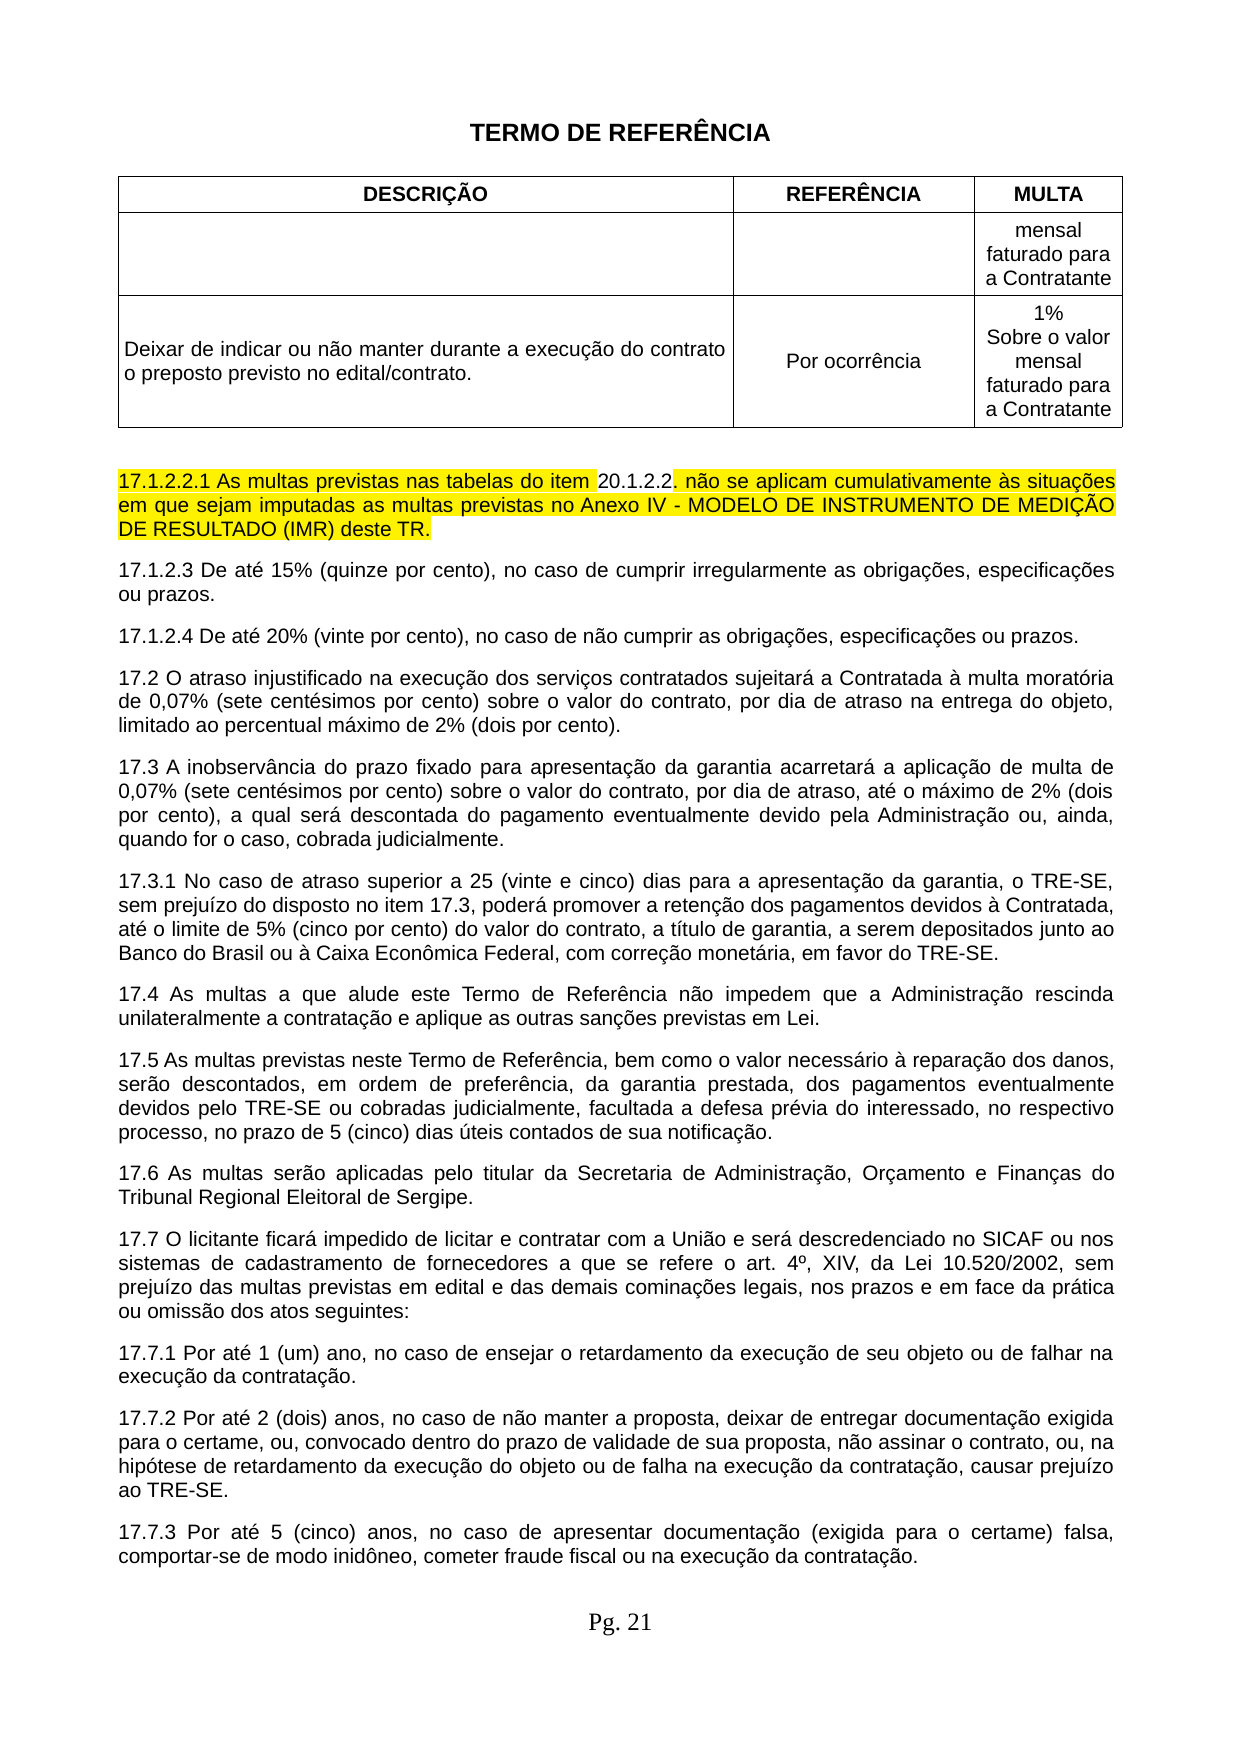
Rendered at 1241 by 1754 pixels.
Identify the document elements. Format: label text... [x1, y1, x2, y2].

table_cell 1% Sobre o valor mensal faturado para a Contratante [975, 296, 1122, 427]
table_header MULTA [975, 177, 1122, 212]
table_cell [734, 213, 974, 295]
text 17.2 O atraso injustificado na execução dos serviços contratados sujeitará a Contratada à multa moratória de 0,07% (sete centésimos por cento) sobre o valor do contrato, por dia de atraso na entrega do objeto, limitado ao percentual máximo de 2% (dois por cento). [118, 665, 1116, 737]
text 17.1.2.3 De até 15% (quinze por cento), no caso de cumprir irregularmente as obrigações, especificações ou prazos. [118, 558, 1116, 606]
text 17.7.2 Por até 2 (dois) anos, no caso de não manter a proposta, deixar de entregar documentação exigida para o certame, ou, convocado dentro do prazo de validade de sua proposta, não assinar o contrato, ou, na hipótese de retardamento da execução do objeto ou de falha na execução da contratação, causar prejuízo ao TRE-SE. [118, 1406, 1116, 1502]
text 17.7 O licitante ficará impedido de licitar e contratar com a União e será descredenciado no SICAF ou nos sistemas de cadastramento de fornecedores a que se refere o art. 4º, XIV, da Lei 10.520/2002, sem prejuízo das multas previstas em edital e das demais cominações legais, nos prazos e em face da prática ou omissão dos atos seguintes: [118, 1227, 1116, 1323]
text 17.1.2.2.1 As multas previstas nas tabelas do item 20.1.2.2. não se aplicam cumulativamente às situações em que sejam imputadas as multas previstas no Anexo IV - MODELO DE INSTRUMENTO DE MEDIÇÃO DE RESULTADO (IMR) deste TR. [118, 468, 1116, 540]
table_header REFERÊNCIA [734, 177, 974, 212]
table_header DESCRIÇÃO [119, 177, 733, 212]
table_cell Por ocorrência [734, 296, 974, 427]
table_cell Deixar de indicar ou não manter durante a execução do contrato o preposto previsto no edital/contrato. [119, 296, 733, 427]
text 17.5 As multas previstas neste Termo de Referência, bem como o valor necessário à reparação dos danos, serão descontados, em ordem de preferência, da garantia prestada, dos pagamentos eventualmente devidos pelo TRE-SE ou cobradas judicialmente, facultada a defesa prévia do interessado, no respectivo processo, no prazo de 5 (cinco) dias úteis contados de sua notificação. [118, 1048, 1116, 1143]
text 17.6 As multas serão aplicadas pelo titular da Secretaria de Administração, Orçamento e Finanças do Tribunal Regional Eleitoral de Sergipe. [118, 1161, 1116, 1209]
text 17.1.2.4 De até 20% (vinte por cento), no caso de não cumprir as obrigações, especificações ou prazos. [118, 624, 1116, 648]
text 17.4 As multas a que alude este Termo de Referência não impedem que a Administração rescinda unilateralmente a contratação e aplique as outras sanções previstas em Lei. [118, 982, 1116, 1030]
text 17.3 A inobservância do prazo fixado para apresentação da garantia acarretará a aplicação de multa de 0,07% (sete centésimos por cento) sobre o valor do contrato, por dia de atraso, até o máximo de 2% (dois por cento), a qual será descontada do pagamento eventualmente devido pela Administração ou, ainda, quando for o caso, cobrada judicialmente. [118, 755, 1116, 851]
text 17.7.3 Por até 5 (cinco) anos, no caso de apresentar documentação (exigida para o certame) falsa, comportar-se de modo inidôneo, cometer fraude fiscal ou na execução da contratação. [118, 1519, 1116, 1567]
table_cell mensal faturado para a Contratante [975, 213, 1122, 295]
text 17.7.1 Por até 1 (um) ano, no caso de ensejar o retardamento da execução de seu objeto ou de falhar na execução da contratação. [118, 1340, 1116, 1388]
text 17.3.1 No caso de atraso superior a 25 (vinte e cinco) dias para a apresentação da garantia, o TRE-SE, sem prejuízo do disposto no item 17.3, poderá promover a retenção dos pagamentos devidos à Contratada, até o limite de 5% (cinco por cento) do valor do contrato, a título de garantia, a serem depositados junto ao Banco do Brasil ou à Caixa Econômica Federal, com correção monetária, em favor do TRE-SE. [118, 868, 1116, 964]
table_cell [119, 213, 733, 295]
